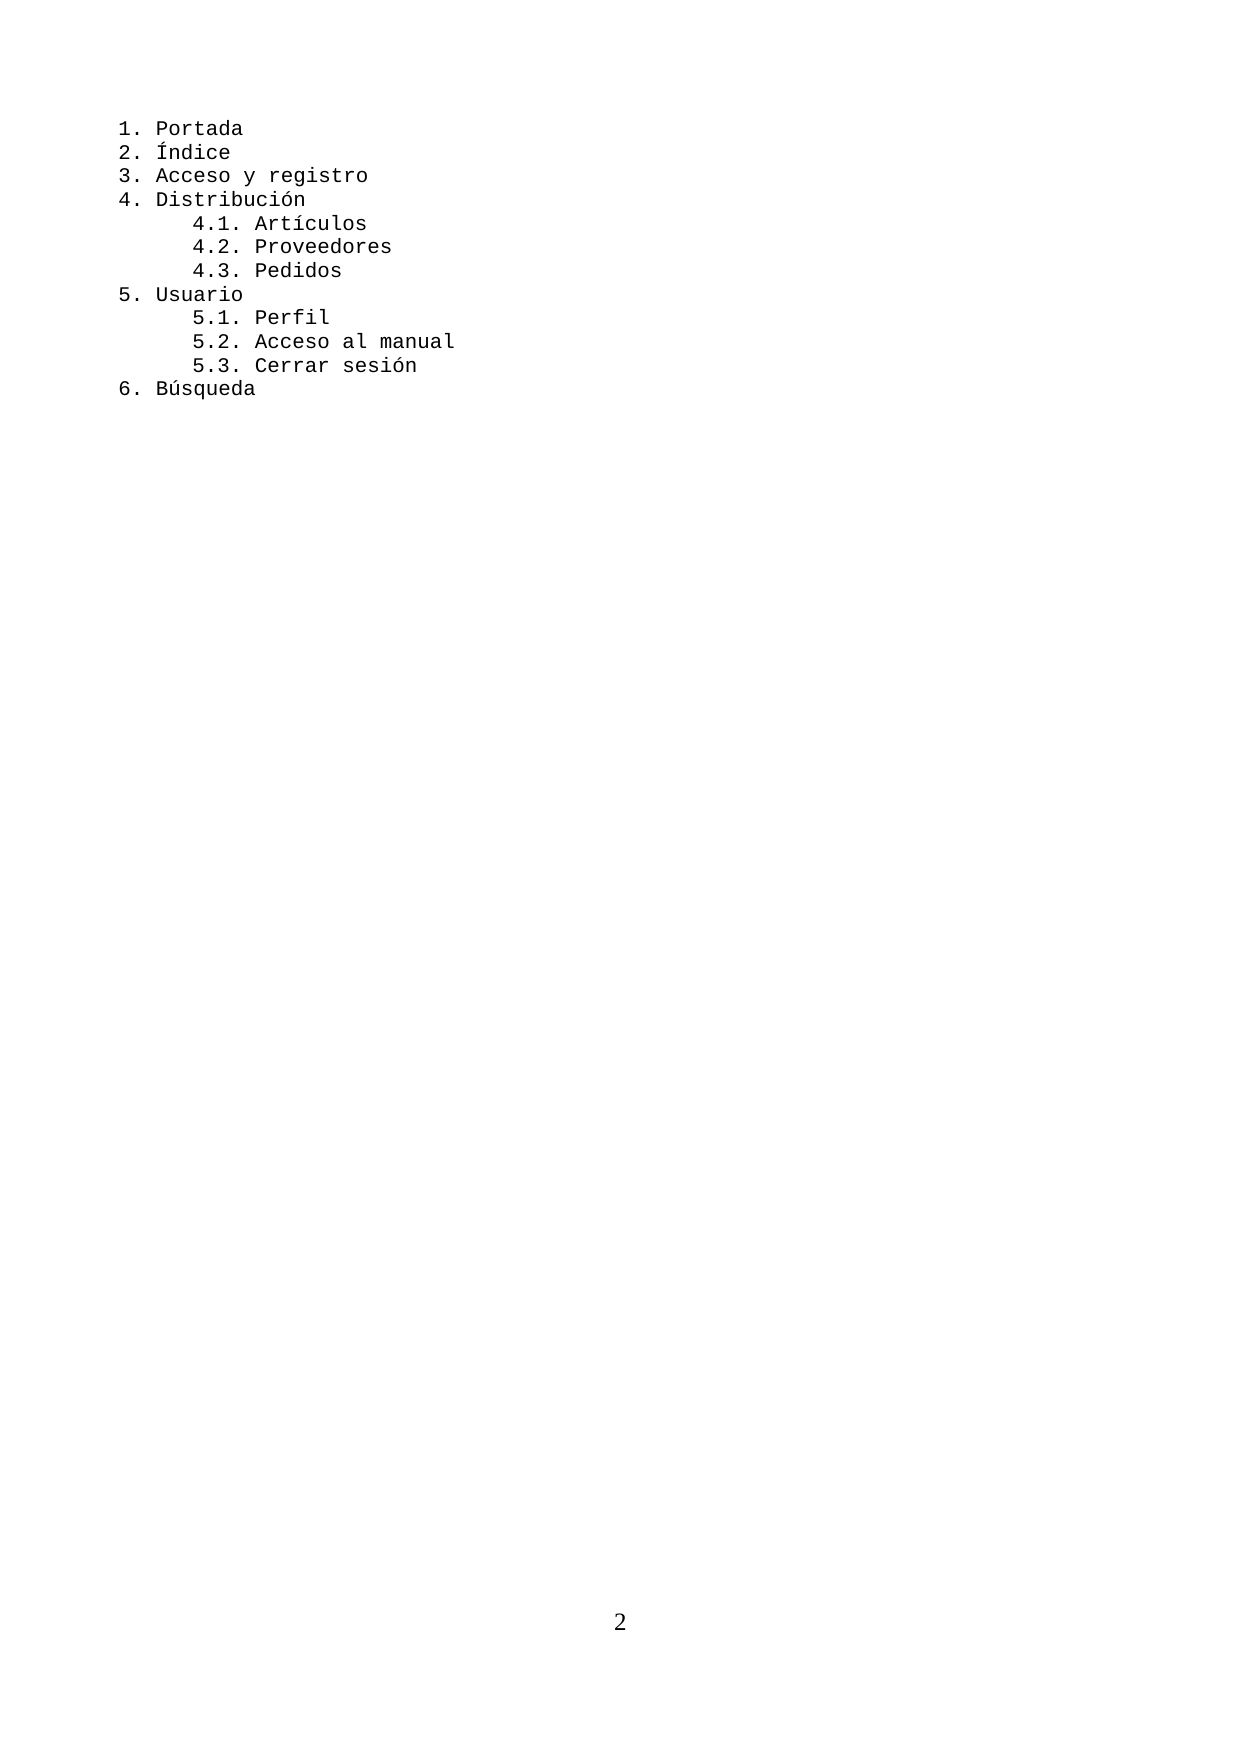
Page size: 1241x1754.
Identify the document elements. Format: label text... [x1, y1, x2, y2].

text 4.1. Artículos [118, 213, 1122, 236]
text 3. Acceso y registro [118, 165, 1122, 189]
text 4.3. Pedidos [118, 260, 1122, 284]
text 5.2. Acceso al manual [118, 331, 1122, 354]
text 1. Portada [118, 118, 1122, 142]
text 4. Distribución [118, 189, 1122, 213]
text 5. Usuario [118, 284, 1122, 307]
text 6. Búsqueda [118, 378, 1122, 402]
text 5.3. Cerrar sesión [118, 354, 1122, 378]
text 2. Índice [118, 142, 1122, 165]
text 4.2. Proveedores [118, 236, 1122, 260]
text 5.1. Perfil [118, 307, 1122, 331]
